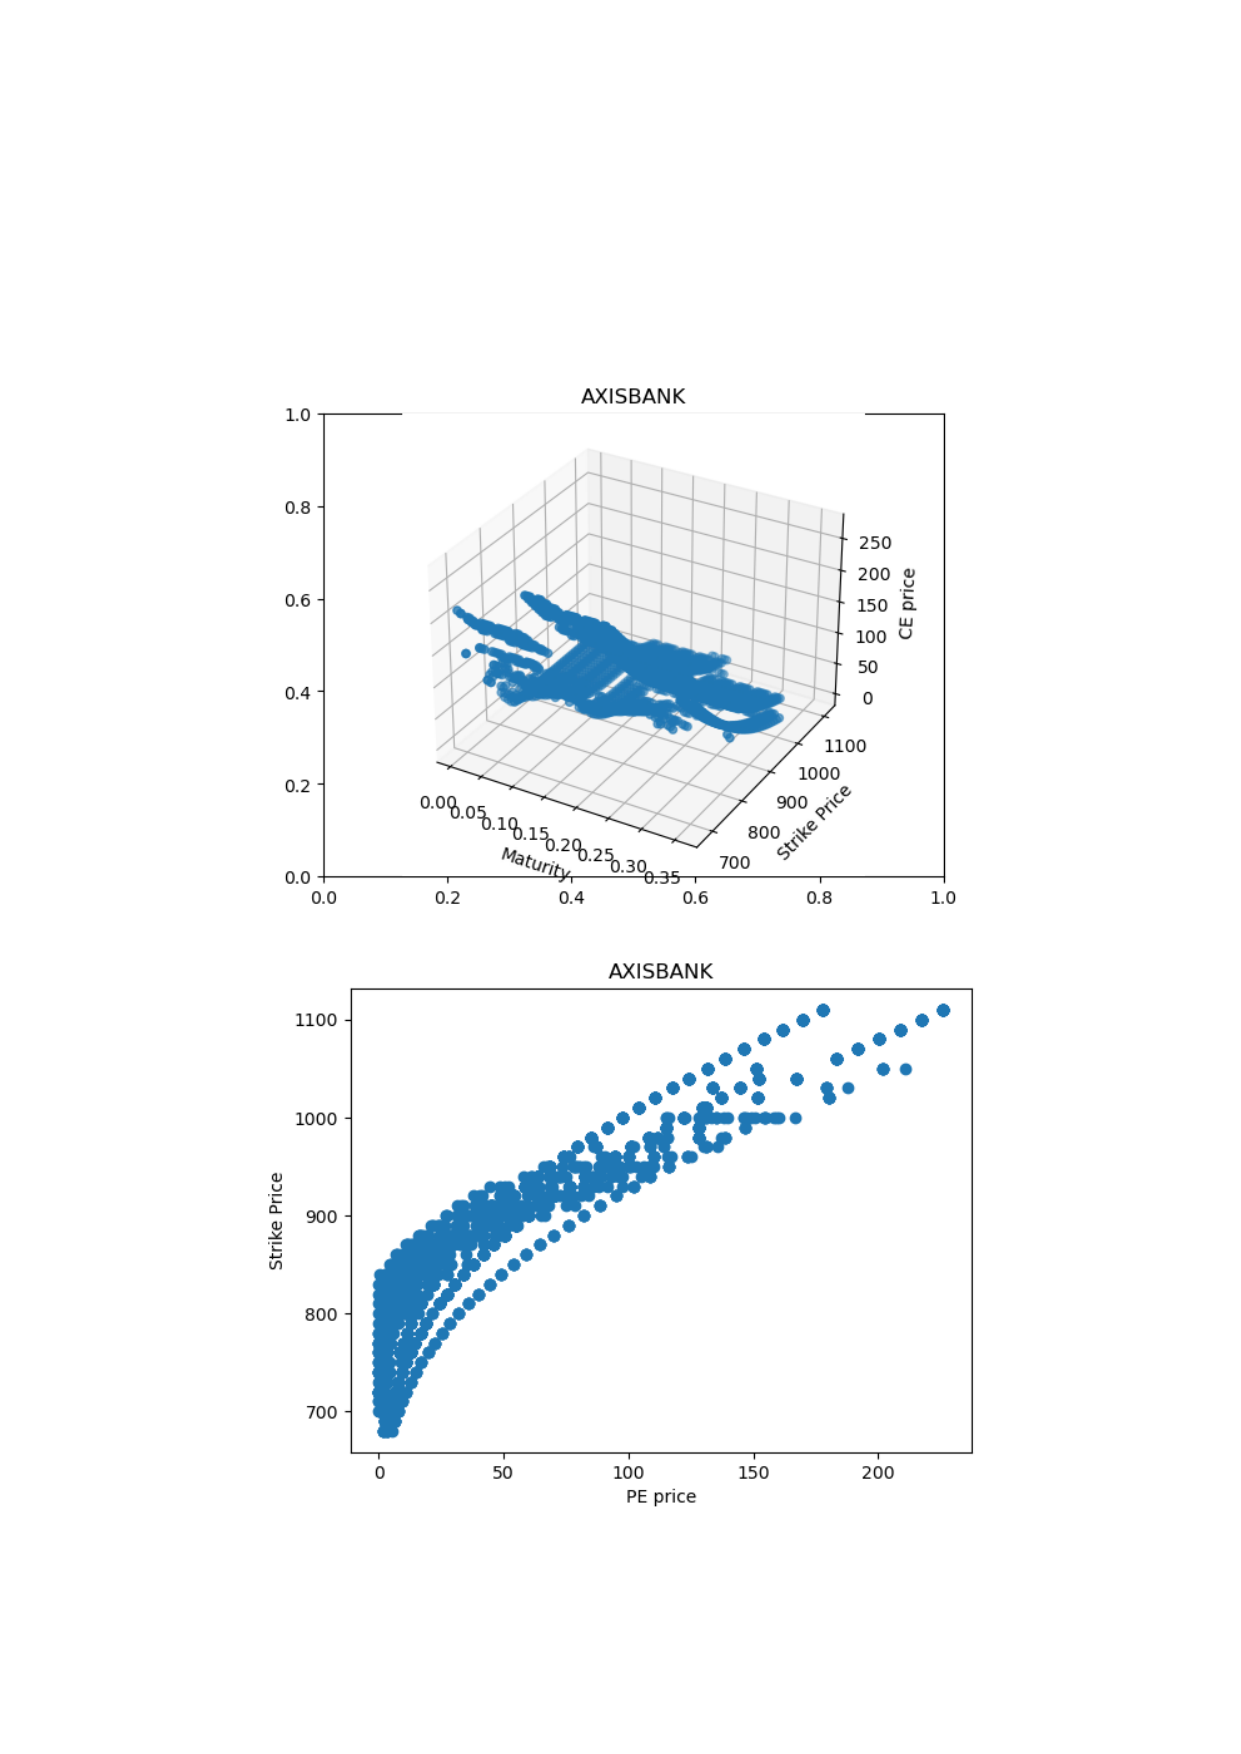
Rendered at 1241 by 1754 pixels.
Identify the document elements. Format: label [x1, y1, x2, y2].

picture [271, 376, 969, 919]
picture [257, 951, 983, 1519]
